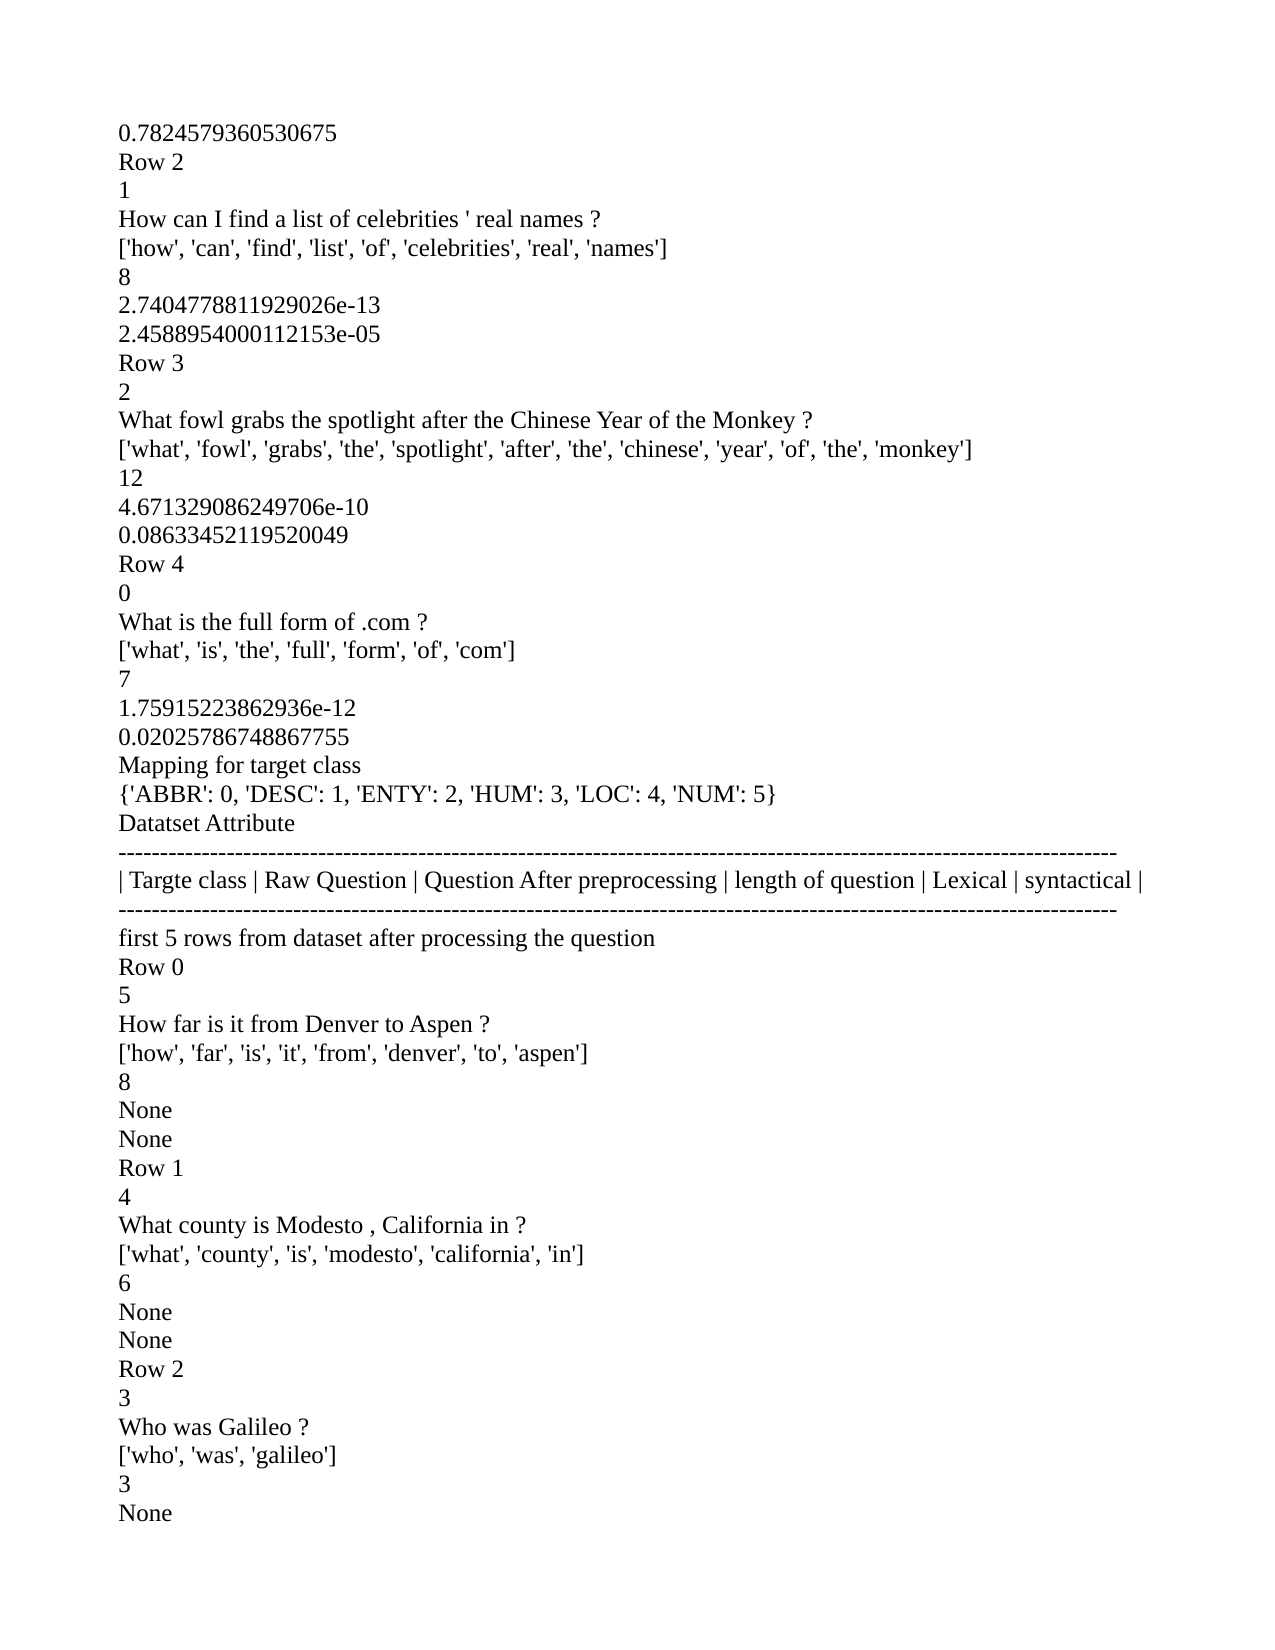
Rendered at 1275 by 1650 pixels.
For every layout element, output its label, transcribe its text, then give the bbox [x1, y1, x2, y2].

text Datatset Attribute [118, 808, 1157, 837]
text How far is it from Denver to Aspen ? [118, 1009, 1157, 1038]
text {'ABBR': 0, 'DESC': 1, 'ENTY': 2, 'HUM': 3, 'LOC': 4, 'NUM': 5} [118, 779, 1157, 808]
text ['how', 'far', 'is', 'it', 'from', 'denver', 'to', 'aspen'] [118, 1038, 1157, 1067]
text 0 [118, 578, 1157, 607]
text 7 [118, 664, 1157, 693]
text Row 4 [118, 549, 1157, 578]
text 2.4588954000112153e-05 [118, 319, 1157, 348]
text 0.08633452119520049 [118, 521, 1157, 549]
text 8 [118, 1067, 1157, 1096]
text ['what', 'is', 'the', 'full', 'form', 'of', 'com'] [118, 636, 1157, 664]
text 5 [118, 981, 1157, 1009]
text 8 [118, 262, 1157, 291]
text None [118, 1297, 1157, 1326]
text first 5 rows from dataset after processing the question [118, 923, 1157, 952]
text 2.7404778811929026e-13 [118, 291, 1157, 319]
text Row 0 [118, 952, 1157, 981]
text 4 [118, 1182, 1157, 1211]
text 3 [118, 1469, 1157, 1498]
text 2 [118, 377, 1157, 406]
text 6 [118, 1268, 1157, 1297]
text 1 [118, 176, 1157, 204]
text ['who', 'was', 'galileo'] [118, 1441, 1157, 1469]
text What fowl grabs the spotlight after the Chinese Year of the Monkey ? [118, 406, 1157, 434]
text 1.75915223862936e-12 [118, 693, 1157, 722]
text 3 [118, 1383, 1157, 1412]
text None [118, 1096, 1157, 1124]
text Row 1 [118, 1153, 1157, 1182]
text ['what', 'fowl', 'grabs', 'the', 'spotlight', 'after', 'the', 'chinese', 'year', 'of', 'the', 'monkey'] [118, 434, 1157, 463]
text Row 2 [118, 147, 1157, 176]
text ------------------------------------------------------------------------------------------------------------------------ [118, 837, 1157, 866]
text | Targte class | Raw Question | Question After preprocessing | length of question | Lexical | syntactical | [118, 866, 1157, 894]
text 0.7824579360530675 [118, 118, 1157, 147]
text 0.02025786748867755 [118, 722, 1157, 751]
text 4.671329086249706e-10 [118, 492, 1157, 521]
text ------------------------------------------------------------------------------------------------------------------------ [118, 894, 1157, 923]
text 12 [118, 463, 1157, 492]
text None [118, 1498, 1157, 1527]
text None [118, 1124, 1157, 1153]
text What is the full form of .com ? [118, 607, 1157, 636]
text None [118, 1326, 1157, 1354]
text What county is Modesto , California in ? [118, 1211, 1157, 1239]
text ['how', 'can', 'find', 'list', 'of', 'celebrities', 'real', 'names'] [118, 233, 1157, 262]
text Mapping for target class [118, 751, 1157, 779]
text Who was Galileo ? [118, 1412, 1157, 1441]
text Row 3 [118, 348, 1157, 377]
text Row 2 [118, 1354, 1157, 1383]
text How can I find a list of celebrities ' real names ? [118, 204, 1157, 233]
text ['what', 'county', 'is', 'modesto', 'california', 'in'] [118, 1239, 1157, 1268]
